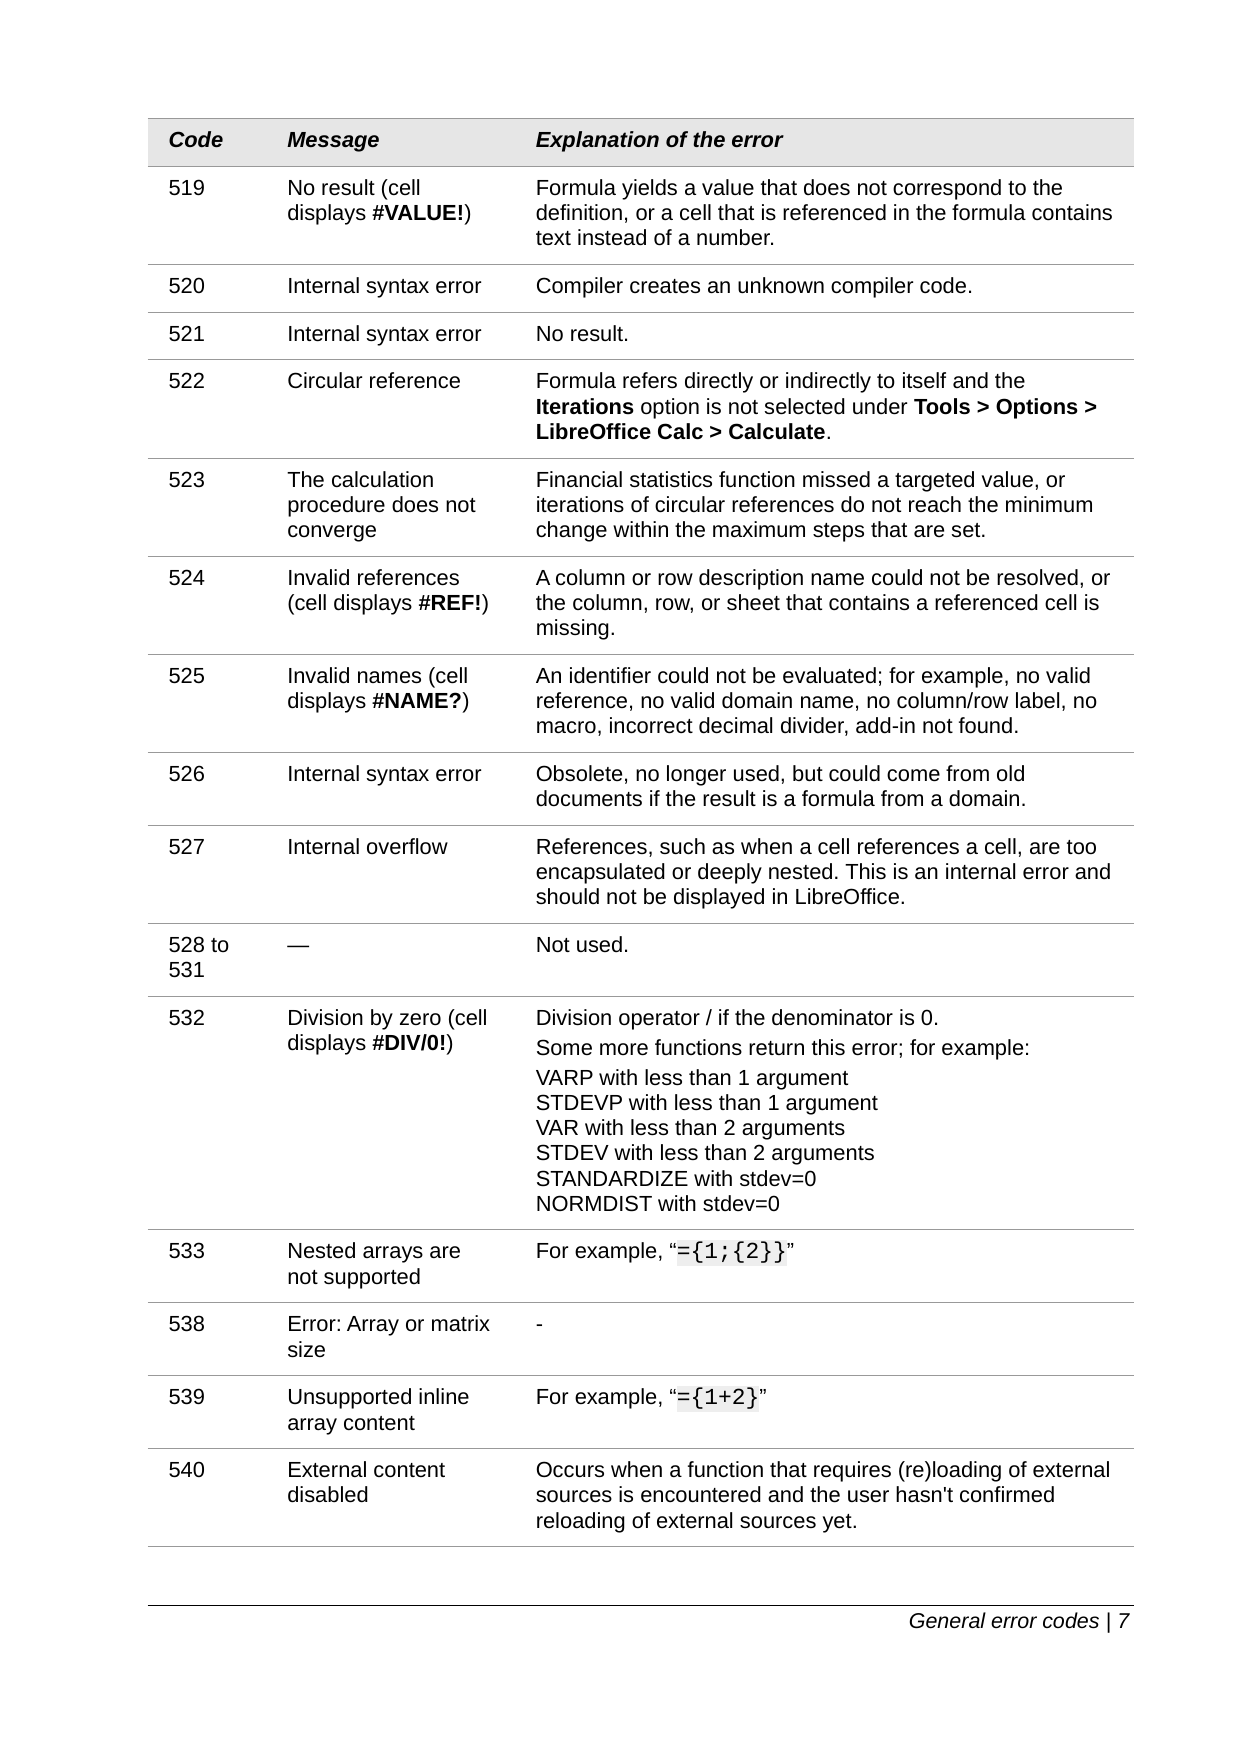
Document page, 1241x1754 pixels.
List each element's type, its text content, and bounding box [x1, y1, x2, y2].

table_cell - [515, 1303, 1134, 1375]
table_cell Financial statistics function missed a targeted value, or iterations of circular references do not reach the minimum change within the maximum steps that are set. [515, 459, 1134, 556]
table_cell No result. [515, 313, 1134, 359]
table_cell Invalid references (cell displays #REF!) [266, 557, 515, 654]
table_cell Internal syntax error [266, 753, 515, 825]
table_cell No result (cell displays #VALUE!) [266, 167, 515, 264]
table_cell 521 [148, 313, 266, 359]
table_cell Division operator / if the denominator is 0. Some more functions return this error; for example: VARP with less than 1 argument STDEVP with less than 1 argument VAR with less than 2 arguments STDEV with less than 2 arguments STANDARDIZE with stdev=0 NORMDIST with stdev=0 [515, 997, 1134, 1229]
table_cell 523 [148, 459, 266, 556]
table_cell For example, “={1+2}” [515, 1376, 1134, 1448]
table_cell Circular reference [266, 360, 515, 457]
table_cell 540 [148, 1449, 266, 1546]
table_cell Formula yields a value that does not correspond to the definition, or a cell that is referenced in the formula contains text instead of a number. [515, 167, 1134, 264]
table_cell Not used. [515, 924, 1134, 996]
table_header Code [148, 119, 266, 166]
table_cell Nested arrays are not supported [266, 1230, 515, 1302]
table_cell 538 [148, 1303, 266, 1375]
table_cell Internal overflow [266, 826, 515, 923]
table_cell 533 [148, 1230, 266, 1302]
table_cell The calculation procedure does not converge [266, 459, 515, 556]
table_cell Invalid names (cell displays #NAME?) [266, 655, 515, 752]
table_cell 528 to 531 [148, 924, 266, 996]
table_header Message [266, 119, 515, 166]
table_cell — [266, 924, 515, 996]
table_cell Obsolete, no longer used, but could come from old documents if the result is a formula from a domain. [515, 753, 1134, 825]
table_cell 525 [148, 655, 266, 752]
table_cell 539 [148, 1376, 266, 1448]
table_cell 532 [148, 997, 266, 1229]
table_cell For example, “={1;{2}}” [515, 1230, 1134, 1302]
table_cell A column or row description name could not be resolved, or the column, row, or sheet that contains a referenced cell is missing. [515, 557, 1134, 654]
table_cell Internal syntax error [266, 313, 515, 359]
table_header Explanation of the error [515, 119, 1134, 166]
table_cell 526 [148, 753, 266, 825]
table_cell Error: Array or matrix size [266, 1303, 515, 1375]
table_cell Compiler creates an unknown compiler code. [515, 265, 1134, 312]
table_cell 520 [148, 265, 266, 312]
table_cell External content disabled [266, 1449, 515, 1546]
table_cell References, such as when a cell references a cell, are too encapsulated or deeply nested. This is an internal error and should not be displayed in LibreOffice. [515, 826, 1134, 923]
table_cell Internal syntax error [266, 265, 515, 312]
table_cell 522 [148, 360, 266, 457]
table_cell 524 [148, 557, 266, 654]
table_cell Formula refers directly or indirectly to itself and the Iterations option is not selected under Tools > Options > LibreOffice Calc > Calculate. [515, 360, 1134, 457]
table_cell Division by zero (cell displays #DIV/0!) [266, 997, 515, 1229]
table_cell Occurs when a function that requires (re)loading of external sources is encountered and the user hasn't confirmed reloading of external sources yet. [515, 1449, 1134, 1546]
table_cell 519 [148, 167, 266, 264]
table_cell 527 [148, 826, 266, 923]
table_cell An identifier could not be evaluated; for example, no valid reference, no valid domain name, no column/row label, no macro, incorrect decimal divider, add-in not found. [515, 655, 1134, 752]
table_cell Unsupported inline array content [266, 1376, 515, 1448]
